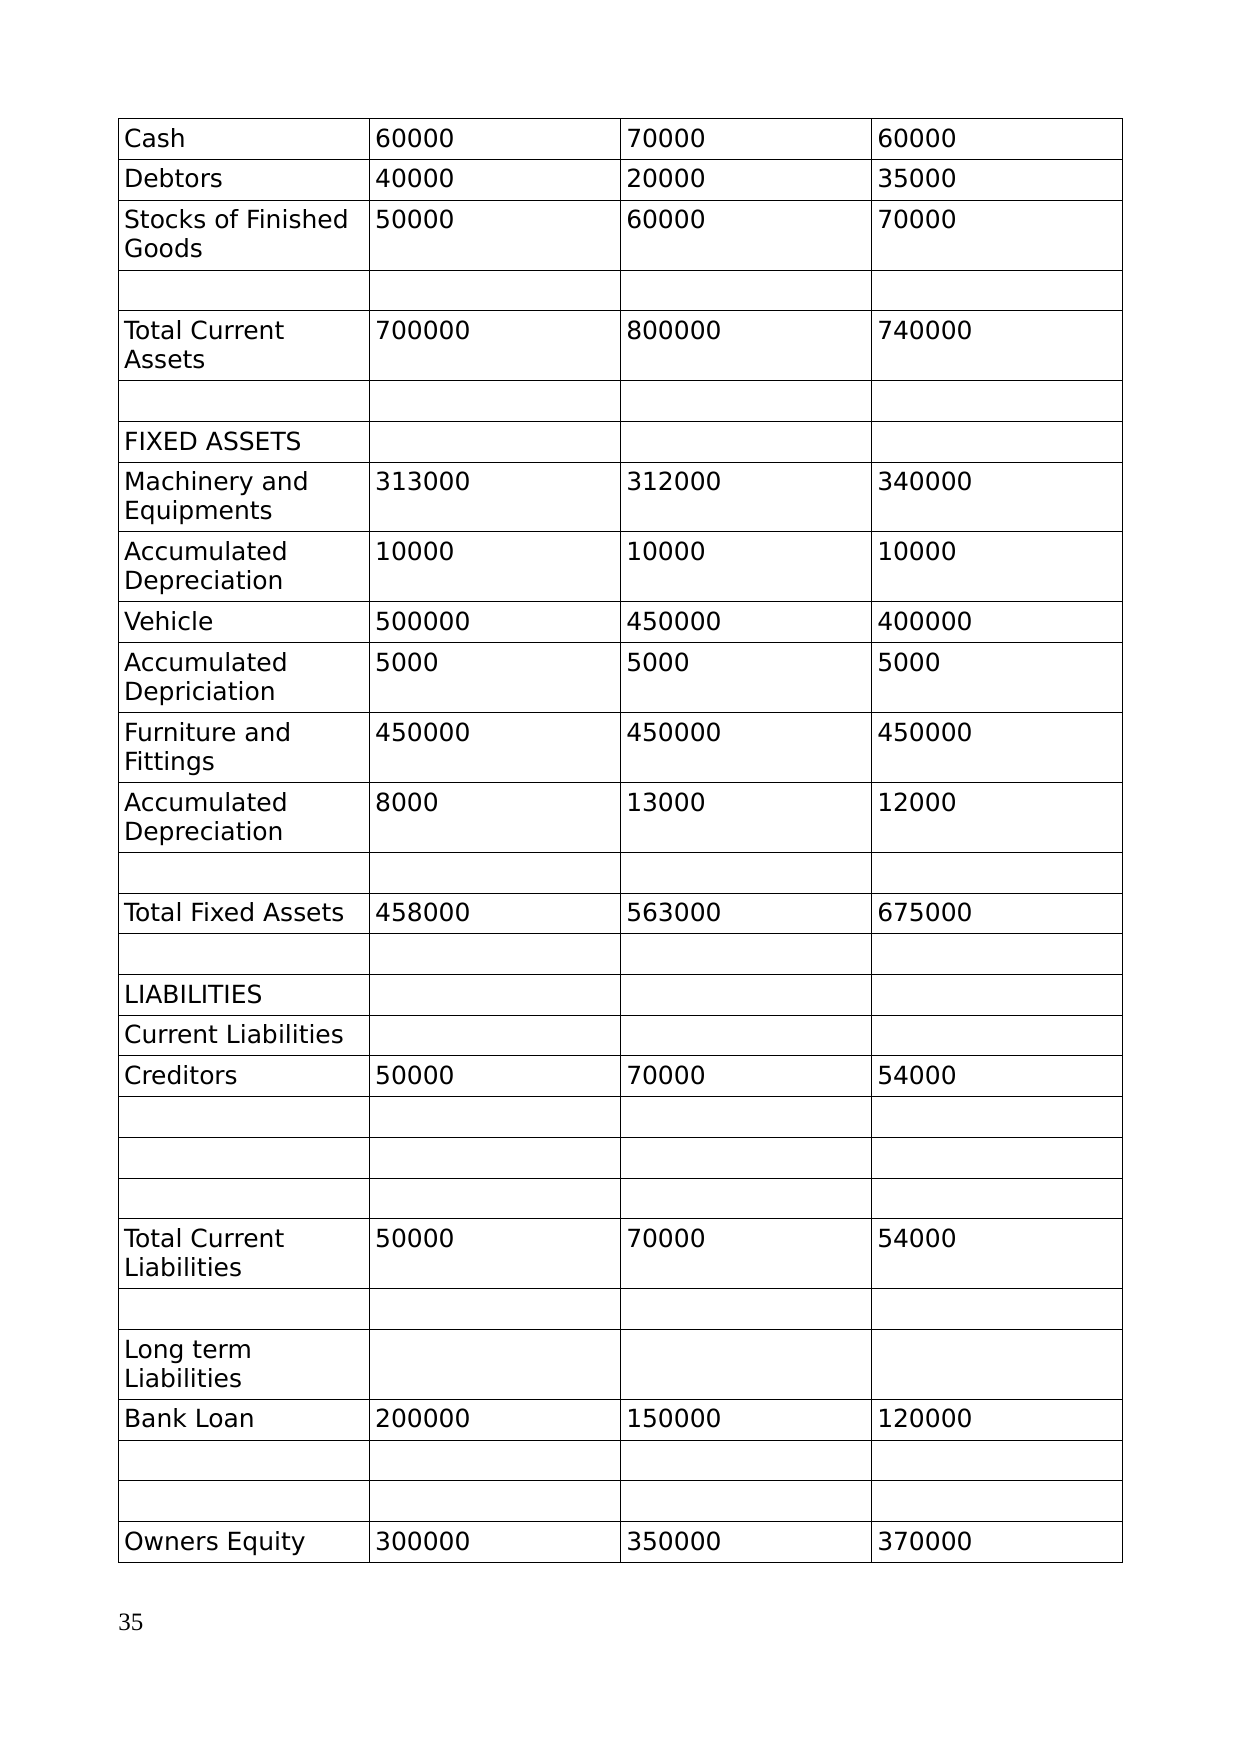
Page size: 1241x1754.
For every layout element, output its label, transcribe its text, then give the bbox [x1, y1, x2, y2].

table_cell [621, 853, 871, 892]
table_cell Accumulated Depreciation [119, 783, 369, 852]
table_cell 70000 [621, 119, 871, 159]
table_cell [872, 381, 1122, 421]
table_cell Debtors [119, 160, 369, 199]
table_cell [872, 1016, 1122, 1055]
table_cell [119, 271, 369, 310]
table_cell [621, 1289, 871, 1329]
table_cell 450000 [621, 602, 871, 642]
table_cell 150000 [621, 1400, 871, 1439]
table_cell 458000 [370, 894, 620, 933]
table_cell [119, 1138, 369, 1178]
table_cell [621, 1330, 871, 1399]
table_cell 10000 [370, 532, 620, 601]
table_cell [370, 271, 620, 310]
table_cell 50000 [370, 201, 620, 269]
table_cell 200000 [370, 1400, 620, 1439]
table_cell [370, 1097, 620, 1137]
table_cell 450000 [370, 713, 620, 782]
table_cell [621, 1179, 871, 1218]
table_cell [370, 1016, 620, 1055]
table_cell [621, 1138, 871, 1178]
table_cell [621, 934, 871, 974]
table_cell 340000 [872, 463, 1122, 531]
table_cell [370, 1481, 620, 1521]
table_cell 20000 [621, 160, 871, 199]
table_cell [872, 422, 1122, 462]
table_cell [621, 271, 871, 310]
table_cell 54000 [872, 1056, 1122, 1096]
table_cell [621, 975, 871, 1015]
table_cell [370, 381, 620, 421]
table_cell Owners Equity [119, 1522, 369, 1562]
table_cell [119, 1481, 369, 1521]
table_cell [872, 975, 1122, 1015]
table_cell Bank Loan [119, 1400, 369, 1439]
table_cell [370, 1289, 620, 1329]
table_cell [370, 422, 620, 462]
table_cell Total Current Liabilities [119, 1219, 369, 1288]
table_cell [872, 1097, 1122, 1137]
table_cell 40000 [370, 160, 620, 199]
table_cell 563000 [621, 894, 871, 933]
table_cell Stocks of Finished Goods [119, 201, 369, 269]
table_cell 60000 [621, 201, 871, 269]
table_cell 350000 [621, 1522, 871, 1562]
table_cell Vehicle [119, 602, 369, 642]
table_cell Accumulated Depreciation [119, 532, 369, 601]
table_cell [119, 1441, 369, 1480]
table_cell 700000 [370, 311, 620, 380]
table_cell [621, 1097, 871, 1137]
table_cell [119, 1179, 369, 1218]
table_cell 54000 [872, 1219, 1122, 1288]
table_cell [872, 271, 1122, 310]
table_cell Total Current Assets [119, 311, 369, 380]
table_cell [370, 1179, 620, 1218]
table_cell [621, 1441, 871, 1480]
table_cell LIABILITIES [119, 975, 369, 1015]
table_cell 70000 [872, 201, 1122, 269]
table_cell 300000 [370, 1522, 620, 1562]
table_cell [119, 934, 369, 974]
table_cell [621, 1481, 871, 1521]
table_cell 70000 [621, 1056, 871, 1096]
table_cell [621, 422, 871, 462]
table_cell [872, 853, 1122, 892]
table_cell 450000 [621, 713, 871, 782]
table_cell 370000 [872, 1522, 1122, 1562]
table_cell [872, 934, 1122, 974]
table_cell 13000 [621, 783, 871, 852]
table_cell 500000 [370, 602, 620, 642]
table_cell [621, 1016, 871, 1055]
table_cell 50000 [370, 1056, 620, 1096]
table_cell 740000 [872, 311, 1122, 380]
table_cell [370, 975, 620, 1015]
table_cell Cash [119, 119, 369, 159]
table_cell Current Liabilities [119, 1016, 369, 1055]
table_cell Creditors [119, 1056, 369, 1096]
table_cell [370, 1138, 620, 1178]
table_cell 5000 [872, 643, 1122, 712]
table_cell 675000 [872, 894, 1122, 933]
table_cell [872, 1330, 1122, 1399]
table_cell 5000 [370, 643, 620, 712]
table_cell [872, 1441, 1122, 1480]
table_cell [872, 1179, 1122, 1218]
table_cell [370, 1330, 620, 1399]
table_cell [872, 1289, 1122, 1329]
table_cell [370, 934, 620, 974]
table_cell [119, 1289, 369, 1329]
table_cell [119, 1097, 369, 1137]
table_cell 5000 [621, 643, 871, 712]
table_cell Long term Liabilities [119, 1330, 369, 1399]
table_cell [872, 1481, 1122, 1521]
table_cell 60000 [370, 119, 620, 159]
table_cell Machinery and Equipments [119, 463, 369, 531]
table_cell [119, 381, 369, 421]
table_cell 70000 [621, 1219, 871, 1288]
table_cell [370, 853, 620, 892]
table_cell 50000 [370, 1219, 620, 1288]
table_cell 8000 [370, 783, 620, 852]
table_cell 800000 [621, 311, 871, 380]
table_cell 313000 [370, 463, 620, 531]
table_cell Total Fixed Assets [119, 894, 369, 933]
table_cell 12000 [872, 783, 1122, 852]
table_cell 35000 [872, 160, 1122, 199]
table_cell 120000 [872, 1400, 1122, 1439]
table_cell Accumulated Depriciation [119, 643, 369, 712]
table_cell [621, 381, 871, 421]
table_cell 10000 [872, 532, 1122, 601]
table_cell [119, 853, 369, 892]
table_cell FIXED ASSETS [119, 422, 369, 462]
table_cell 312000 [621, 463, 871, 531]
table_cell [872, 1138, 1122, 1178]
table_cell Furniture and Fittings [119, 713, 369, 782]
table_cell 60000 [872, 119, 1122, 159]
table_cell 450000 [872, 713, 1122, 782]
table_cell 10000 [621, 532, 871, 601]
table_cell 400000 [872, 602, 1122, 642]
table_cell [370, 1441, 620, 1480]
